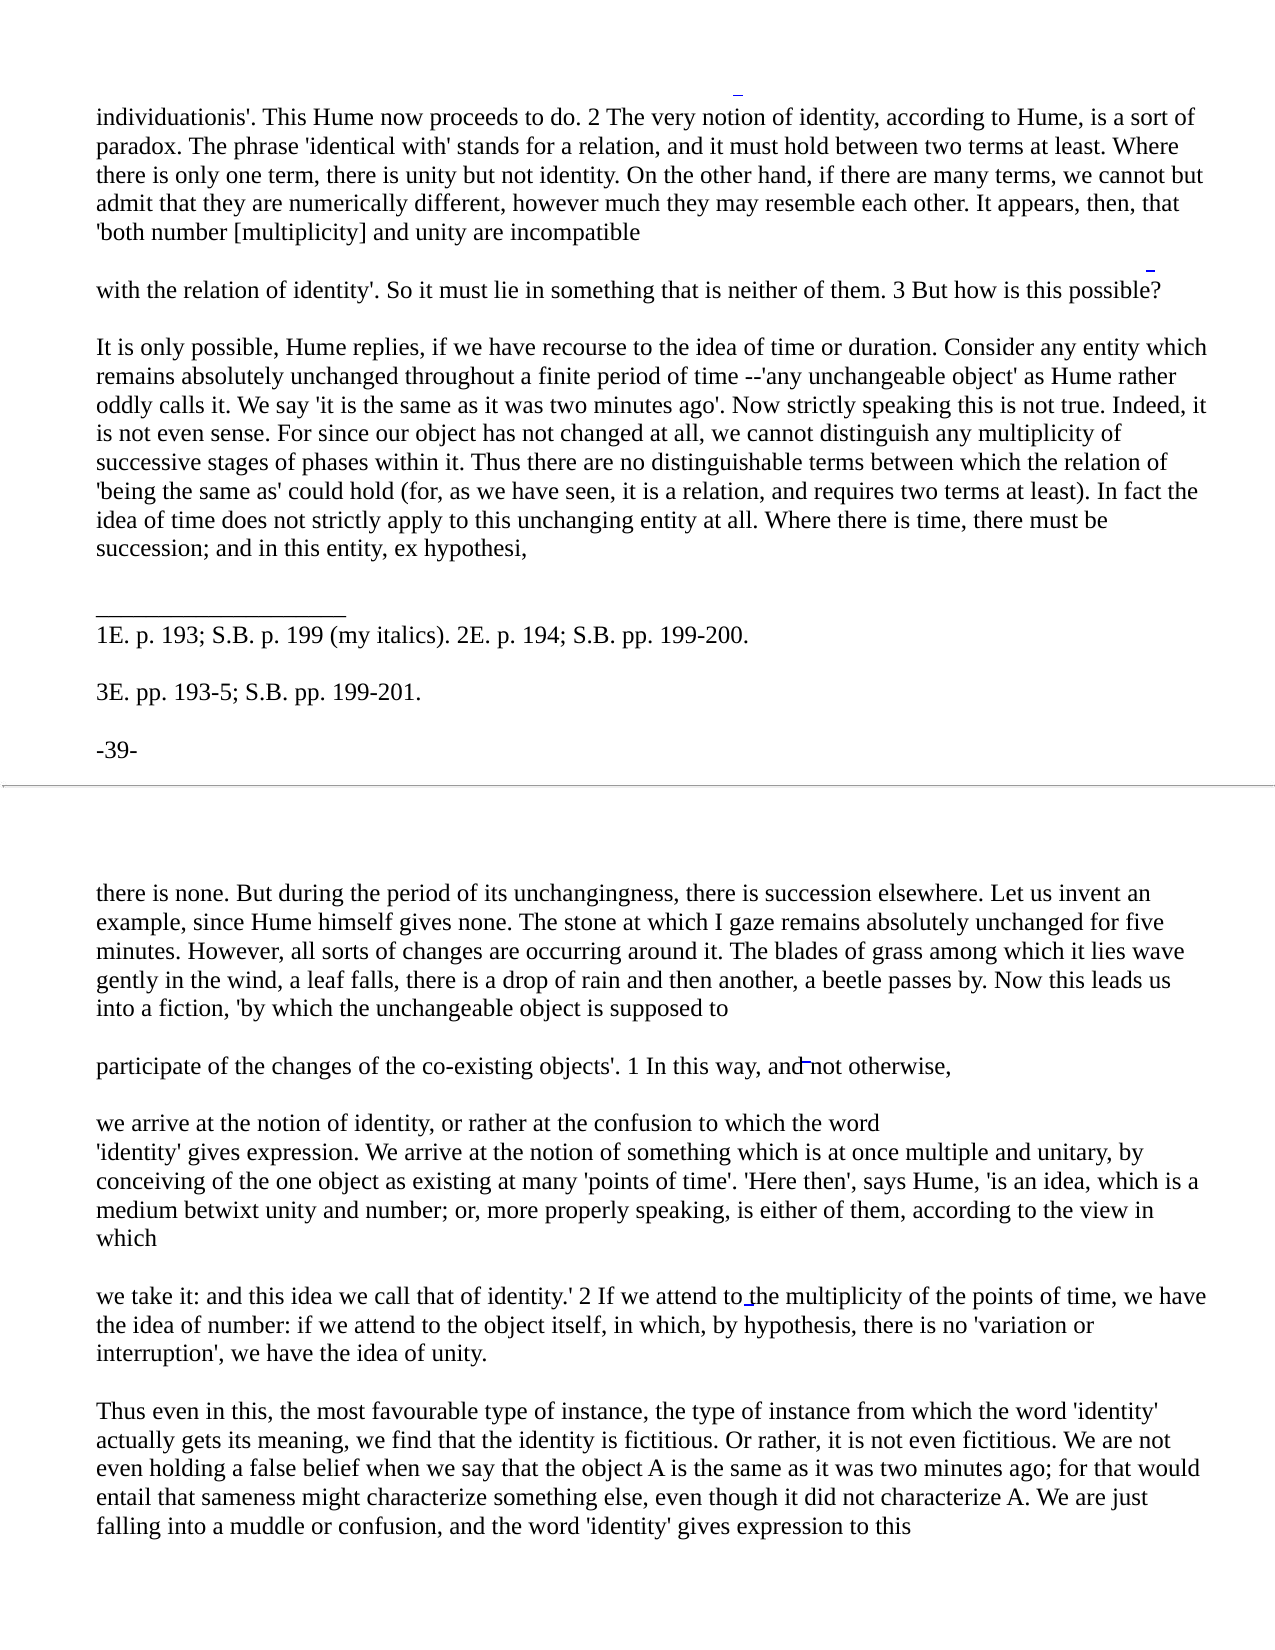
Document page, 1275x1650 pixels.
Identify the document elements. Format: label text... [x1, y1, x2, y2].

text we take it: and this idea we call that of identity.' 2 If we attend to the multiplicity of the points of time, we have the idea of number: if we attend to the object itself, in which, by hypothesis, there is no 'variation or interruption', we have the idea of unity. [96, 1281, 1212, 1367]
text Thus even in this, the most favourable type of instance, the type of instance from which the word 'identity' actually gets its meaning, we find that the identity is fictitious. Or rather, it is not even fictitious. We are not even holding a false belief when we say that the object A is the same as it was two minutes ago; for that would entail that sameness might characterize something else, even though it did not characterize A. We are just falling into a muddle or confusion, and the word 'identity' gives expression to this [96, 1396, 1212, 1540]
text participate of the changes of the co-existing objects'. 1 In this way, and not otherwise, [96, 1051, 1212, 1080]
text It is only possible, Hume replies, if we have recourse to the idea of time or duration. Consider any entity which remains absolutely unchanged throughout a finite period of time --'any unchangeable object' as Hume rather oddly calls it. We say 'it is the same as it was two minutes ago'. Now strictly speaking this is not true. Indeed, it is not even sense. For since our object has not changed at all, we cannot distinguish any multiplicity of successive stages of phases within it. Thus there are no distinguishable terms between which the relation of 'being the same as' could hold (for, as we have seen, it is a relation, and requires two terms at least). In fact the idea of time does not strictly apply to this unchanging entity at all. Where there is time, there must be succession; and in this entity, ex hypothesi, [96, 332, 1212, 562]
text ____________________ [96, 591, 1212, 620]
text 3E. pp. 193-5; S.B. pp. 199-201. [96, 677, 1212, 706]
text 'identity' gives expression. We arrive at the notion of something which is at once multiple and unitary, by conceiving of the one object as existing at many 'points of time'. 'Here then', says Hume, 'is an idea, which is a medium betwixt unity and number; or, more properly speaking, is either of them, according to the view in which [96, 1137, 1212, 1252]
text with the relation of identity'. So it must lie in something that is neither of them. 3 But how is this possible? [96, 275, 1212, 303]
text there is none. But during the period of its unchangingness, there is succession elsewhere. Let us invent an example, since Hume himself gives none. The stone at which I gaze remains absolutely unchanged for five minutes. However, all sorts of changes are occurring around it. The blades of grass among which it lies wave gently in the wind, a leaf falls, there is a drop of rain and then another, a beetle passes by. Now this leads us into a fiction, 'by which the unchangeable object is supposed to [96, 878, 1212, 1022]
text individuationis'. This Hume now proceeds to do. 2 The very notion of identity, according to Hume, is a sort of paradox. The phrase 'identical with' stands for a relation, and it must hold between two terms at least. Where there is only one term, there is unity but not identity. On the other hand, if there are many terms, we cannot but admit that they are numerically different, however much they may resemble each other. It appears, then, that 'both number [multiplicity] and unity are incompatible [96, 102, 1212, 246]
picture [0, 781, 1275, 790]
text we arrive at the notion of identity, or rather at the confusion to which the word [96, 1108, 1212, 1137]
text -39- [96, 735, 1212, 763]
text 1E. p. 193; S.B. p. 199 (my italics). 2E. p. 194; S.B. pp. 199-200. [96, 620, 1212, 648]
